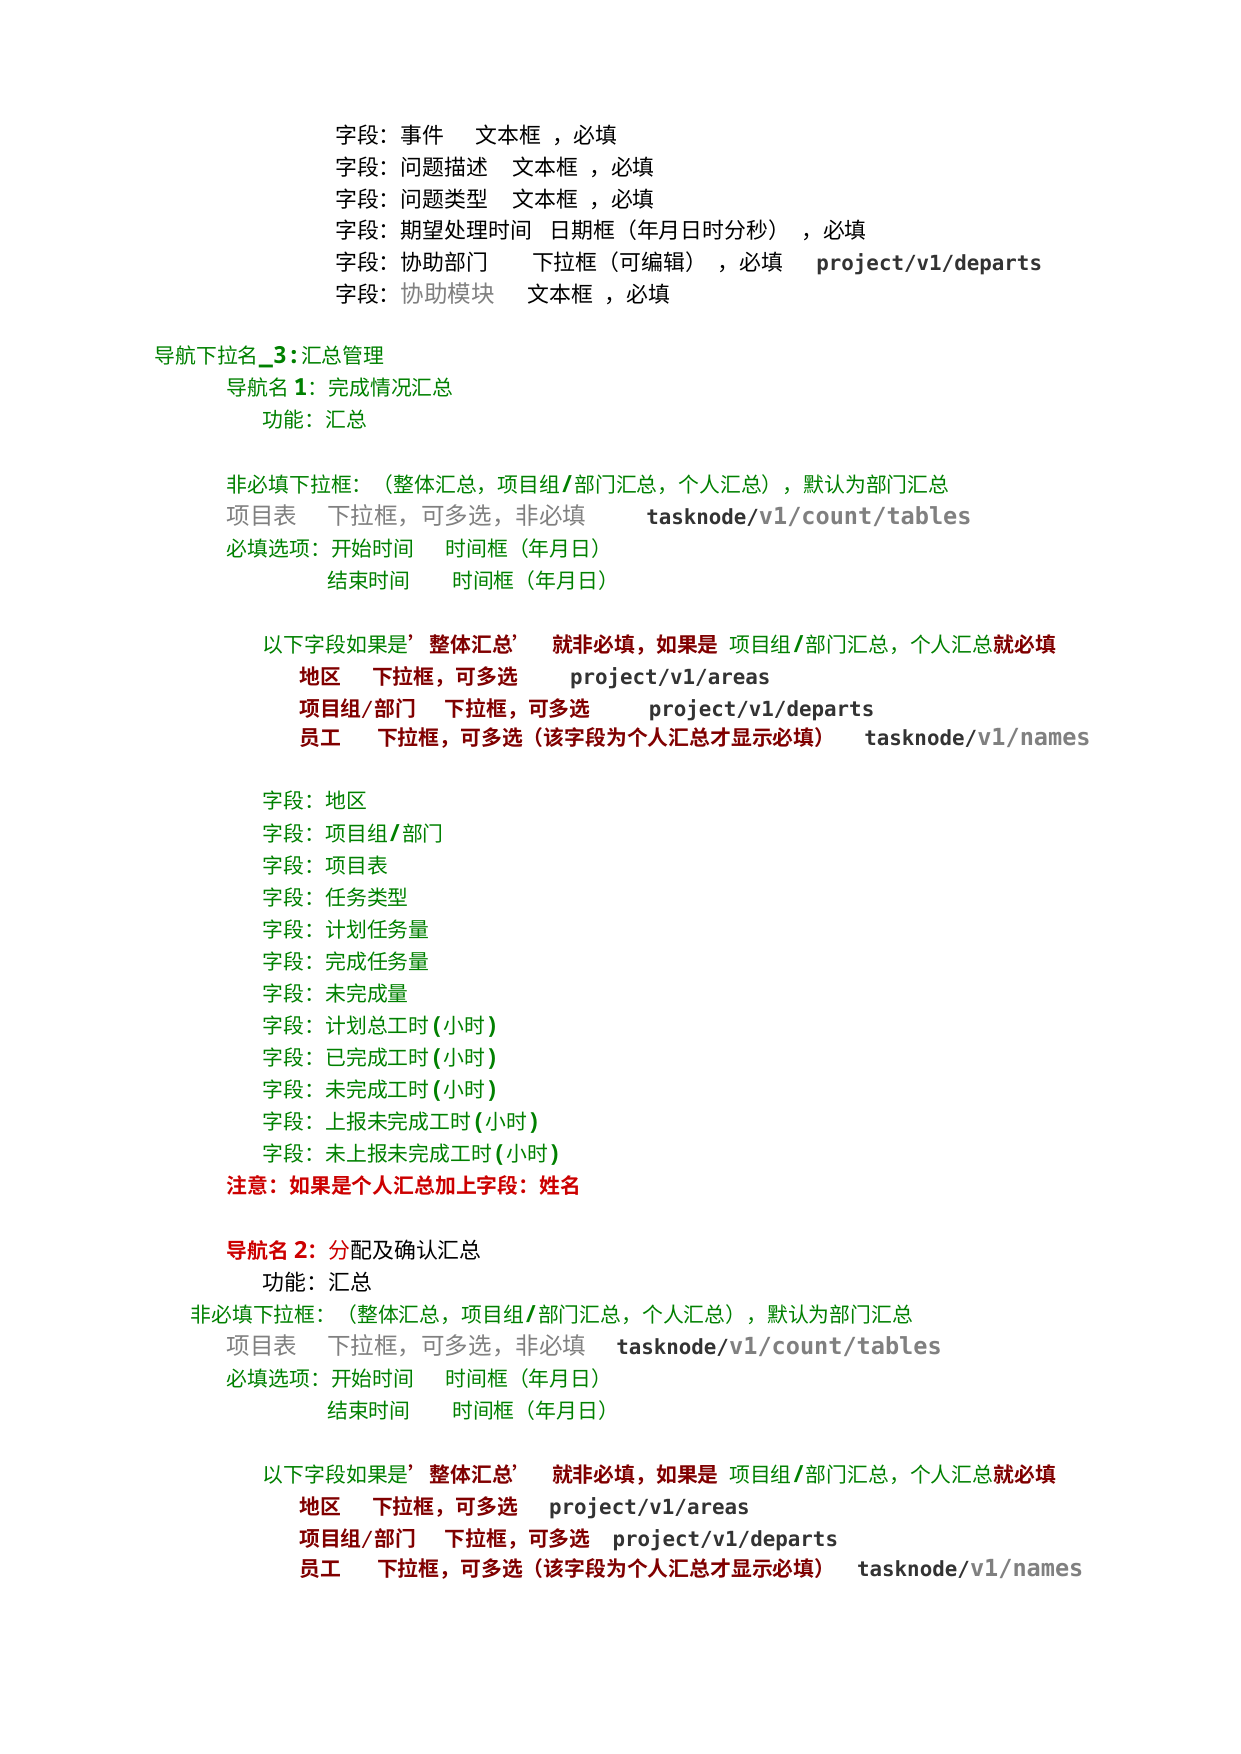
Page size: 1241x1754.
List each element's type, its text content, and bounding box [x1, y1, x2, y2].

text 功能：汇总 [118, 1265, 1122, 1297]
text 字段：任务类型 [118, 880, 1122, 912]
text 项目组/部门 下拉框，可多选 project/v1/departs [118, 691, 1122, 723]
text 地区 下拉框，可多选 project/v1/areas [118, 1489, 1122, 1522]
text 字段：问题类型 文本框 ，必填 [118, 182, 1122, 213]
text 字段：项目组/部门 [118, 816, 1122, 848]
text 功能：汇总 [118, 403, 1122, 435]
text 注意：如果是个人汇总加上字段：姓名 [118, 1169, 1122, 1201]
text 必填选项：开始时间 时间框（年月日） [118, 1361, 1122, 1393]
text 字段：协助模块 文本框 ，必填 [118, 277, 1122, 309]
text 非必填下拉框：（整体汇总，项目组/部门汇总，个人汇总），默认为部门汇总 [118, 1297, 1122, 1329]
text 导航名2：分配及确认汇总 [118, 1233, 1122, 1265]
text 字段：未完成量 [118, 976, 1122, 1008]
text 字段：问题描述 文本框 ，必填 [118, 150, 1122, 182]
text 结束时间 时间框（年月日） [118, 563, 1122, 595]
text 字段：计划任务量 [118, 912, 1122, 944]
text 以下字段如果是’整体汇总’ 就非必填，如果是 项目组/部门汇总，个人汇总就必填 [118, 627, 1122, 659]
text 字段：地区 [118, 784, 1122, 816]
text 字段：完成任务量 [118, 944, 1122, 976]
text 字段：上报未完成工时(小时) [118, 1104, 1122, 1137]
text 字段：协助部门 下拉框（可编辑） ，必填 project/v1/departs [118, 245, 1122, 277]
text 以下字段如果是’整体汇总’ 就非必填，如果是 项目组/部门汇总，个人汇总就必填 [118, 1457, 1122, 1489]
text 员工 下拉框，可多选（该字段为个人汇总才显示必填） tasknode/v1/names [118, 1554, 1122, 1582]
text 字段：计划总工时(小时) [118, 1008, 1122, 1040]
text 项目表 下拉框，可多选，非必填 tasknode/v1/count/tables [118, 499, 1122, 531]
text 必填选项：开始时间 时间框（年月日） [118, 531, 1122, 563]
text 项目组/部门 下拉框，可多选 project/v1/departs [118, 1522, 1122, 1554]
text 字段：事件 文本框 ，必填 [118, 118, 1122, 150]
text 结束时间 时间框（年月日） [118, 1393, 1122, 1425]
text 字段：未上报未完成工时(小时) [118, 1137, 1122, 1169]
text 字段：已完成工时(小时) [118, 1040, 1122, 1072]
text 非必填下拉框：（整体汇总，项目组/部门汇总，个人汇总），默认为部门汇总 [118, 467, 1122, 499]
text 字段：项目表 [118, 848, 1122, 880]
text 项目表 下拉框，可多选，非必填 tasknode/v1/count/tables [118, 1329, 1122, 1361]
text 字段：期望处理时间 日期框（年月日时分秒） ，必填 [118, 213, 1122, 245]
text 字段：未完成工时(小时) [118, 1072, 1122, 1104]
text 导航下拉名_3:汇总管理 [118, 338, 1122, 371]
text 地区 下拉框，可多选 project/v1/areas [118, 659, 1122, 691]
text 导航名1：完成情况汇总 [118, 371, 1122, 403]
text 员工 下拉框，可多选（该字段为个人汇总才显示必填） tasknode/v1/names [118, 723, 1122, 752]
